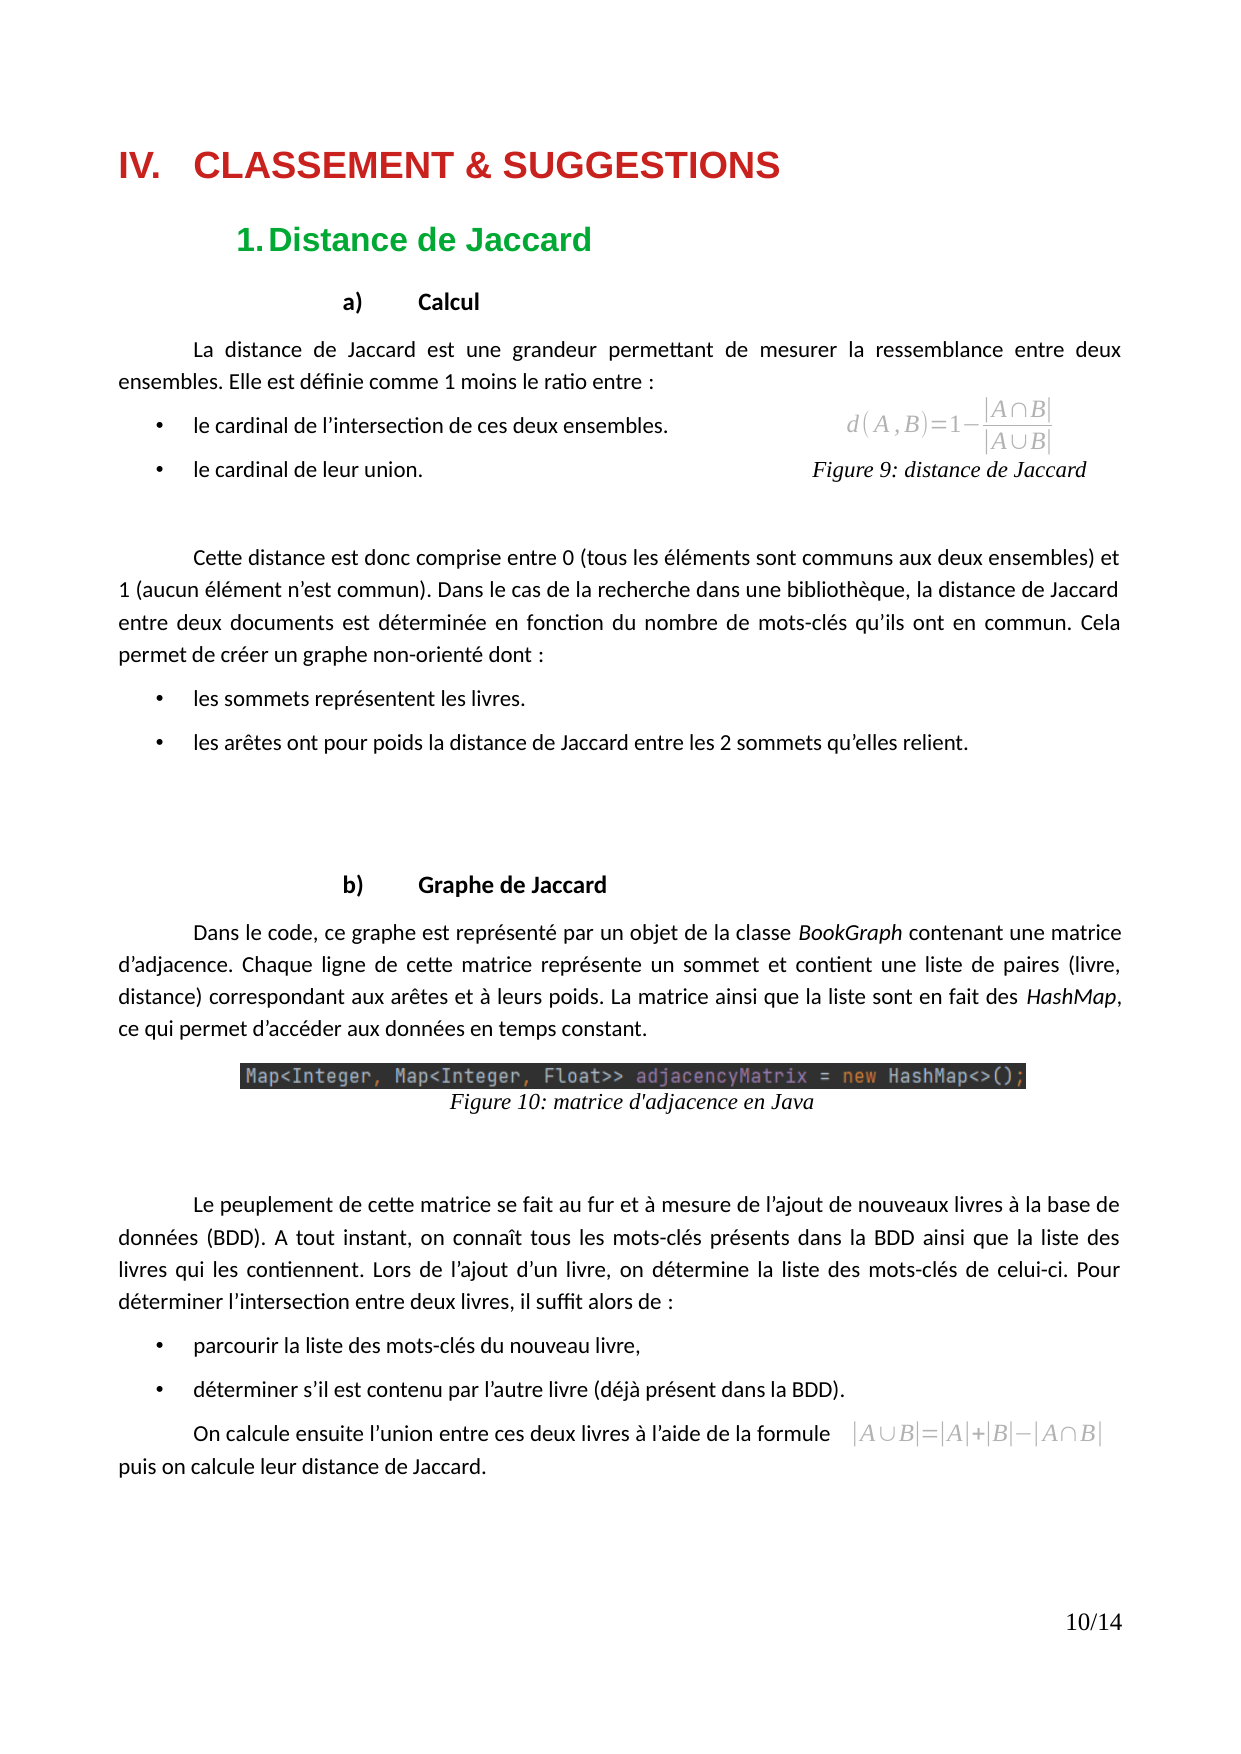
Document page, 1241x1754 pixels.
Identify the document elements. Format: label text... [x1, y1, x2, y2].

text Figure 9: distance de Jaccard [786, 395, 1114, 482]
list les sommets représentent les livres. [156, 684, 1122, 712]
list le cardinal de l’intersection de ces deux ensembles. [156, 411, 786, 439]
text Cette distance est donc comprise entre 0 (tous les éléments sont communs aux deux ensembles) et 1 (aucun élément n’est commun). Dans le cas de la recherche dans une bibliothèque, la distance de Jaccard entre deux documents est déterminée en fonction du nombre de mots-clés qu’ils ont en commun. Cela permet de créer un graphe non-orienté dont : [118, 543, 1122, 668]
text La distance de Jaccard est une grandeur permettant de mesurer la ressemblance entre deux ensembles. Elle est définie comme 1 moins le ratio entre : [118, 335, 1122, 395]
text On calcule ensuite l’union entre ces deux livres à l’aide de la formulepuis on calcule leur distance de Jaccard. [118, 1419, 1122, 1480]
list les arêtes ont pour poids la distance de Jaccard entre les 2 sommets qu’elles relient. [156, 728, 1122, 756]
text Figure 10: matrice d'adjacence en Java [240, 1089, 1026, 1114]
list le cardinal de leur union. [156, 455, 786, 483]
picture [240, 1063, 1026, 1089]
subtitle CLASSEMENT & SUGGESTIONS [118, 143, 1122, 187]
subtitle Distance de Jaccard [236, 220, 1122, 259]
subtitle Calcul [342, 286, 1122, 316]
list parcourir la liste des mots-clés du nouveau livre, [156, 1331, 1122, 1359]
text Dans le code, ce graphe est représenté par un objet de la classe BookGraph contenant une matrice d’adjacence. Chaque ligne de cette matrice représente un sommet et contient une liste de paires (livre, distance) correspondant aux arêtes et à leurs poids. La matrice ainsi que la liste sont en fait des HashMap, ce qui permet d’accéder aux données en temps constant. [118, 918, 1122, 1042]
text Le peuplement de cette matrice se fait au fur et à mesure de l’ajout de nouveaux livres à la base de données (BDD). A tout instant, on connaît tous les mots-clés présents dans la BDD ainsi que la liste des livres qui les contiennent. Lors de l’ajout d’un livre, on détermine la liste des mots-clés de celui-ci. Pour déterminer l’intersection entre deux livres, il suffit alors de : [118, 1191, 1122, 1315]
subtitle Graphe de Jaccard [342, 869, 1122, 899]
list déterminer s’il est contenu par l’autre livre (déjà présent dans la BDD). [156, 1375, 1122, 1403]
